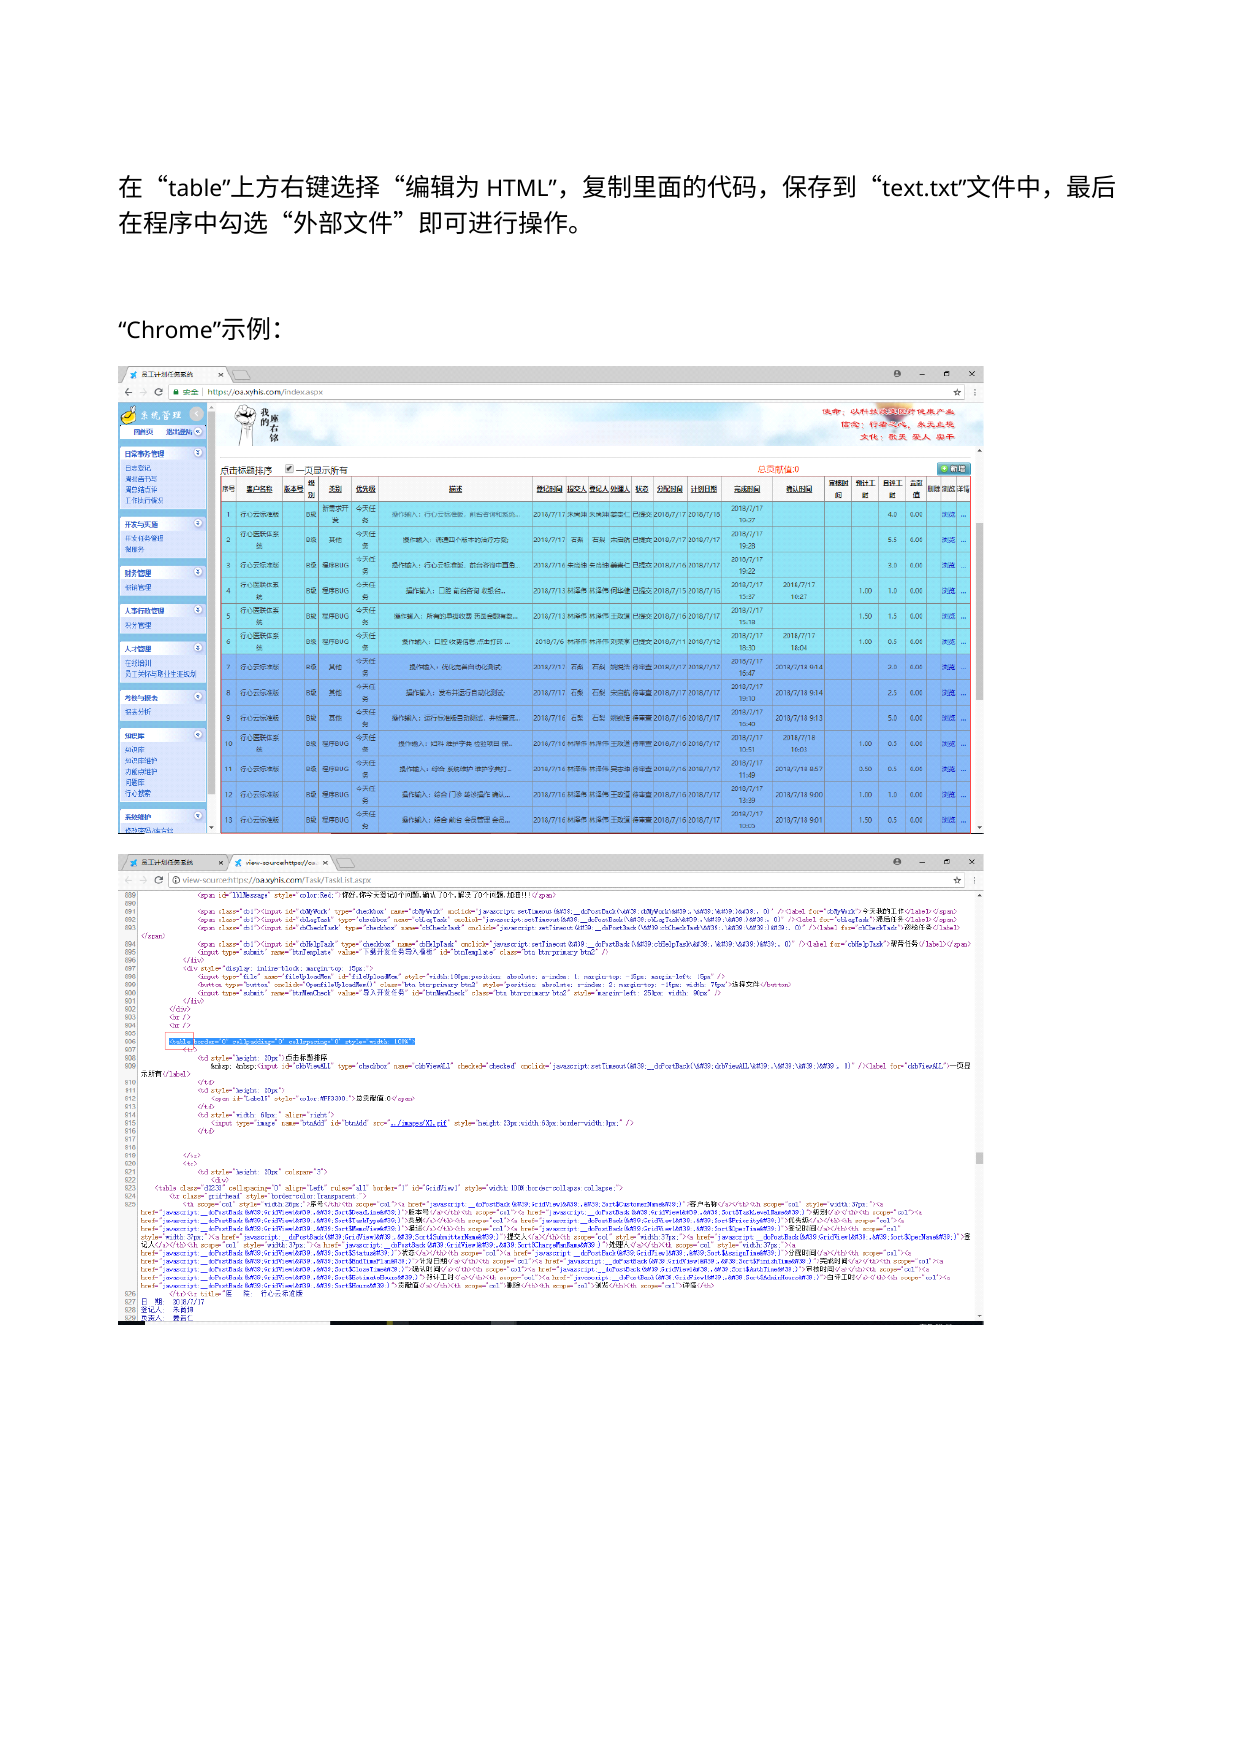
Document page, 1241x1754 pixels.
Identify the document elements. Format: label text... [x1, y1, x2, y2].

text “Chrome”示例： [118, 309, 1122, 345]
text 在“table”上方右键选择“编辑为 HTML”，复制里面的代码，保存到“text.txt”文件中，最后在程序中勾选“外部文件”即可进行操作。 [118, 167, 1122, 239]
